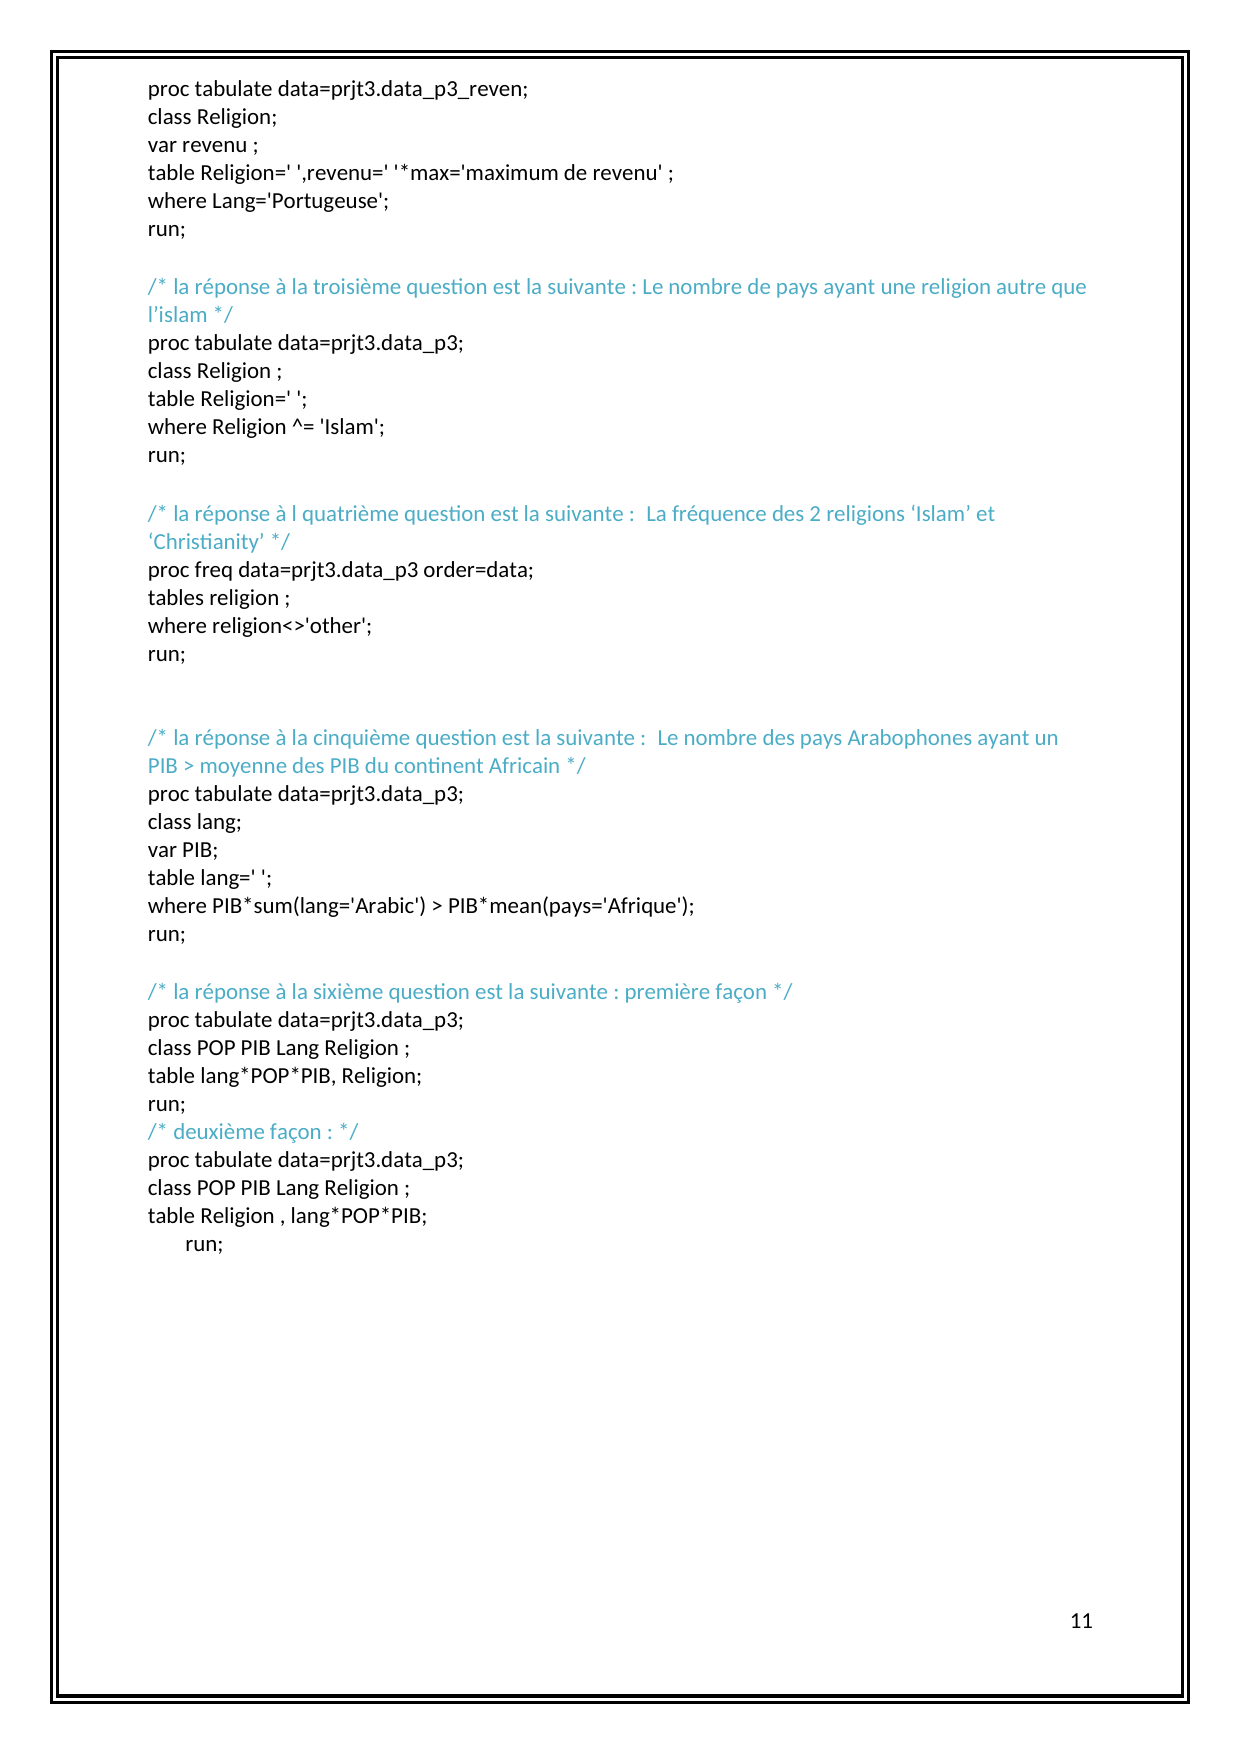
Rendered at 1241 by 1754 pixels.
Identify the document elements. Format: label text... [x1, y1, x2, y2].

text table lang*POP*PIB, Religion; [148, 1061, 1093, 1089]
text proc tabulate data=prjt3.data_p3; [148, 779, 1093, 807]
text table lang=' '; [148, 863, 1093, 891]
text class Religion ; [148, 356, 1093, 384]
text class lang; [148, 807, 1093, 835]
text var revenu ; [148, 130, 1093, 158]
text table Religion=' ',revenu=' '*max='maximum de revenu' ; [148, 158, 1093, 186]
text proc tabulate data=prjt3.data_p3; [148, 328, 1093, 356]
text proc tabulate data=prjt3.data_p3_reven; [148, 74, 1093, 102]
text where religion<>'other'; [148, 611, 1093, 639]
text class POP PIB Lang Religion ; [148, 1173, 1093, 1202]
text class POP PIB Lang Religion ; [148, 1033, 1093, 1061]
text where PIB*sum(lang='Arabic') > PIB*mean(pays='Afrique'); [148, 891, 1093, 919]
text table Religion , lang*POP*PIB; [148, 1202, 1093, 1229]
text run; [148, 639, 1093, 667]
text class Religion; [148, 102, 1093, 130]
text /* la réponse à la sixième question est la suivante : première façon */ [148, 977, 1093, 1005]
text /* la réponse à la troisième question est la suivante : Le nombre de pays ayant une religion autre que l’islam */ [148, 272, 1093, 328]
text proc freq data=prjt3.data_p3 order=data; [148, 555, 1093, 583]
text where Religion ^= 'Islam'; [148, 412, 1093, 441]
text run; [148, 214, 1093, 242]
text proc tabulate data=prjt3.data_p3; [148, 1005, 1093, 1033]
text /* deuxième façon : */ [148, 1117, 1093, 1146]
text table Religion=' '; [148, 384, 1093, 412]
text /* la réponse à la cinquième question est la suivante : Le nombre des pays Arabophones ayant un PIB > moyenne des PIB du continent Africain */ [148, 723, 1093, 779]
text var PIB; [148, 835, 1093, 863]
text run; [148, 1089, 1093, 1117]
text run; [148, 441, 1093, 468]
text where Lang='Portugeuse'; [148, 186, 1093, 214]
list run; [185, 1229, 1093, 1258]
text tables religion ; [148, 583, 1093, 611]
text /* la réponse à l quatrième question est la suivante : La fréquence des 2 religions ‘Islam’ et ‘Christianity’ */ [148, 499, 1093, 555]
text proc tabulate data=prjt3.data_p3; [148, 1146, 1093, 1173]
text run; [148, 919, 1093, 947]
